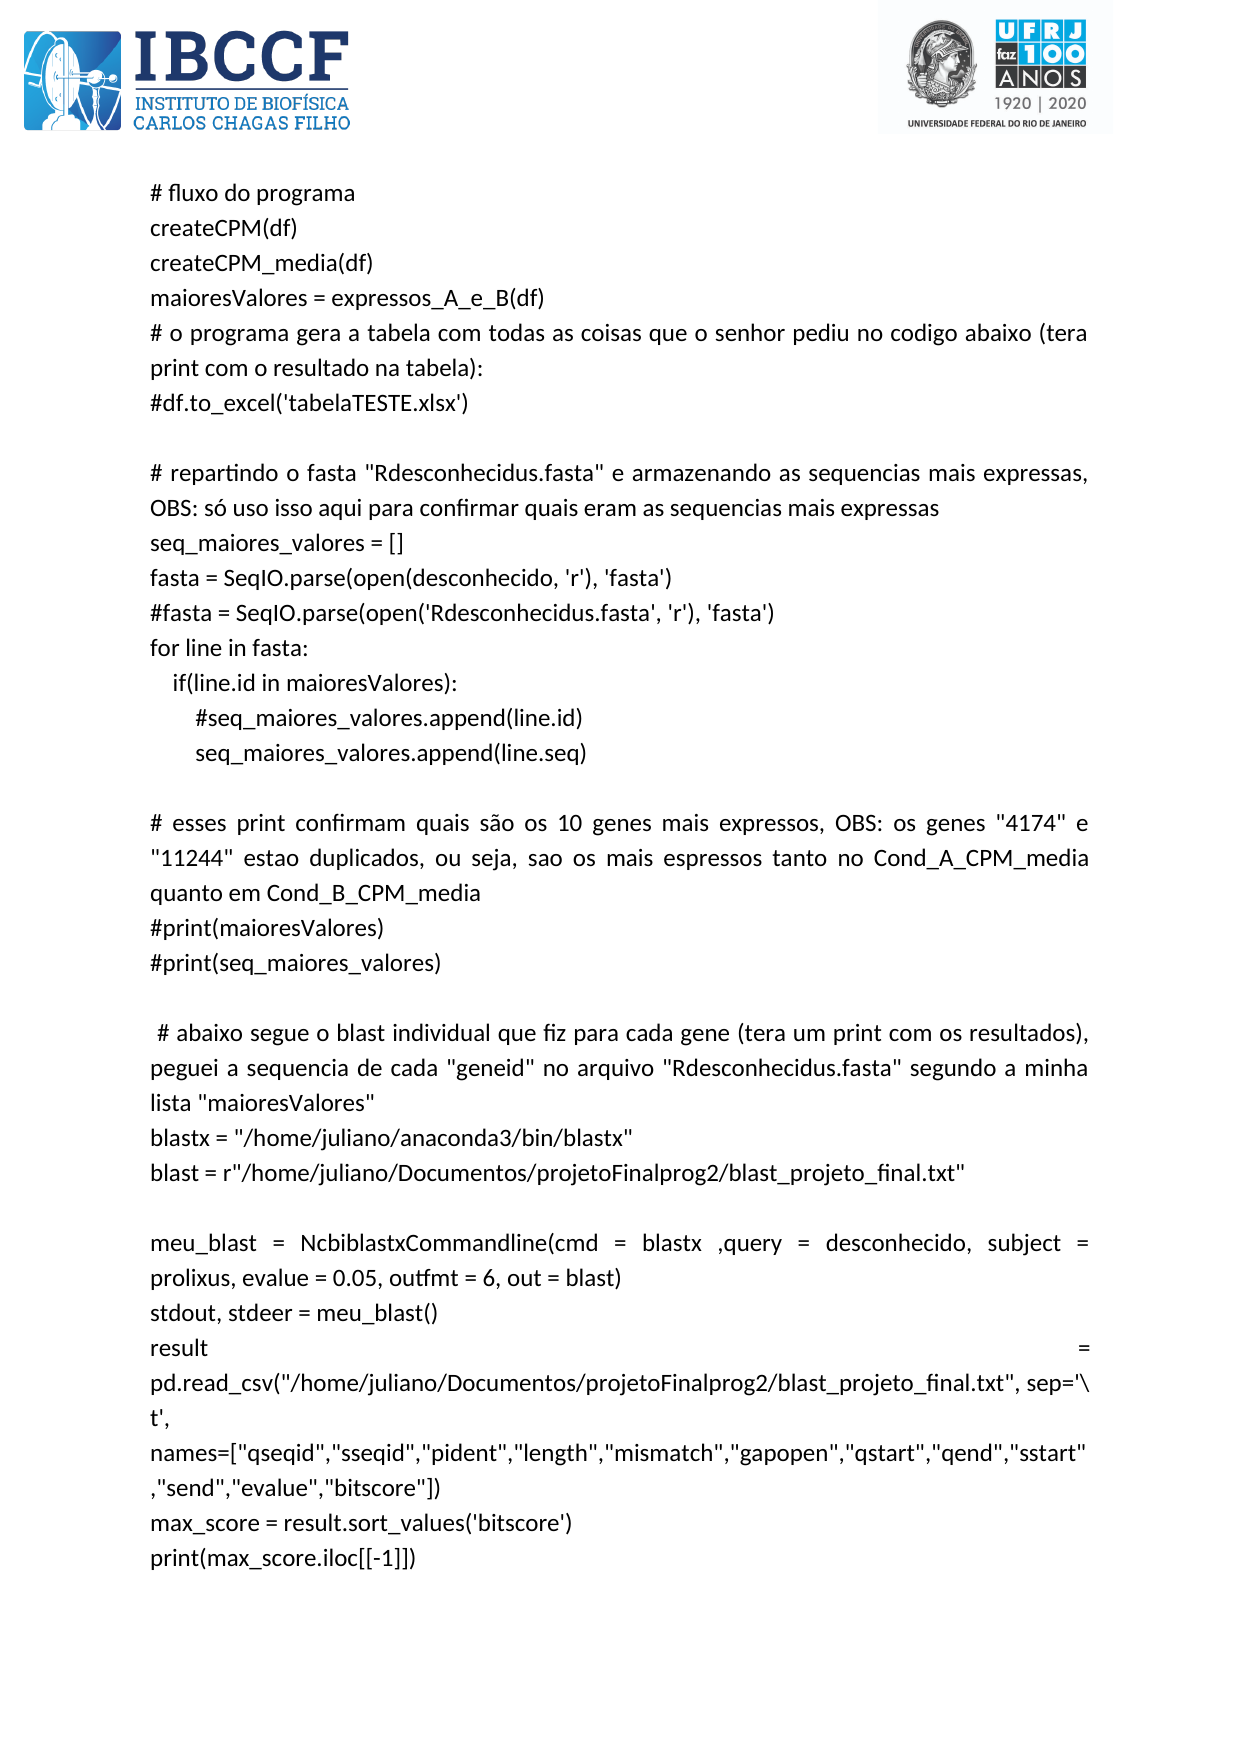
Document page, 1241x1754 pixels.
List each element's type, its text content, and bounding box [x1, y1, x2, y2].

picture [877, 0, 1114, 134]
text meu_blast = NcbiblastxCommandline(cmd = blastx ,query = desconhecido, subject = prolixus, evalue = 0.05, outfmt = 6, out = blast) [150, 1227, 1090, 1293]
text #fasta = SeqIO.parse(open('Rdesconhecidus.fasta', 'r'), 'fasta') [150, 597, 1090, 628]
text if(line.id in maioresValores): [150, 667, 1090, 698]
text maioresValores = expressos_A_e_B(df) [150, 282, 1090, 313]
picture [17, 27, 356, 134]
text # fluxo do programa [150, 177, 1090, 208]
text #seq_maiores_valores.append(line.id) [150, 702, 1090, 733]
text # esses print confirmam quais são os 10 genes mais expressos, OBS: os genes "4174" e "11244" estao duplicados, ou seja, sao os mais espressos tanto no Cond_A_CPM_media quanto em Cond_B_CPM_media [150, 807, 1090, 908]
text result = pd.read_csv("/home/juliano/Documentos/projetoFinalprog2/blast_projeto_final.txt", sep='\t', names=["qseqid","sseqid","pident","length","mismatch","gapopen","qstart","qend","sstart","send","evalue","bitscore"]) [150, 1332, 1090, 1503]
text blastx = "/home/juliano/anaconda3/bin/blastx" [150, 1122, 1090, 1153]
text for line in fasta: [150, 632, 1090, 663]
text print(max_score.iloc[[-1]]) [150, 1542, 1090, 1573]
text seq_maiores_valores = [] [150, 527, 1090, 558]
text createCPM_media(df) [150, 247, 1090, 278]
text createCPM(df) [150, 212, 1090, 243]
text # repartindo o fasta "Rdesconhecidus.fasta" e armazenando as sequencias mais expressas, OBS: só uso isso aqui para confirmar quais eram as sequencias mais expressas [150, 457, 1090, 523]
text # o programa gera a tabela com todas as coisas que o senhor pediu no codigo abaixo (tera print com o resultado na tabela): [150, 317, 1090, 383]
text blast = r"/home/juliano/Documentos/projetoFinalprog2/blast_projeto_final.txt" [150, 1157, 1090, 1188]
text # abaixo segue o blast individual que fiz para cada gene (tera um print com os resultados), peguei a sequencia de cada "geneid" no arquivo "Rdesconhecidus.fasta" segundo a minha lista "maioresValores" [150, 1017, 1090, 1118]
text #df.to_excel('tabelaTESTE.xlsx') [150, 387, 1090, 418]
text fasta = SeqIO.parse(open(desconhecido, 'r'), 'fasta') [150, 562, 1090, 593]
text stdout, stdeer = meu_blast() [150, 1297, 1090, 1328]
text #print(seq_maiores_valores) [150, 947, 1090, 978]
text seq_maiores_valores.append(line.seq) [150, 737, 1090, 768]
text #print(maioresValores) [150, 912, 1090, 943]
text max_score = result.sort_values('bitscore') [150, 1507, 1090, 1538]
